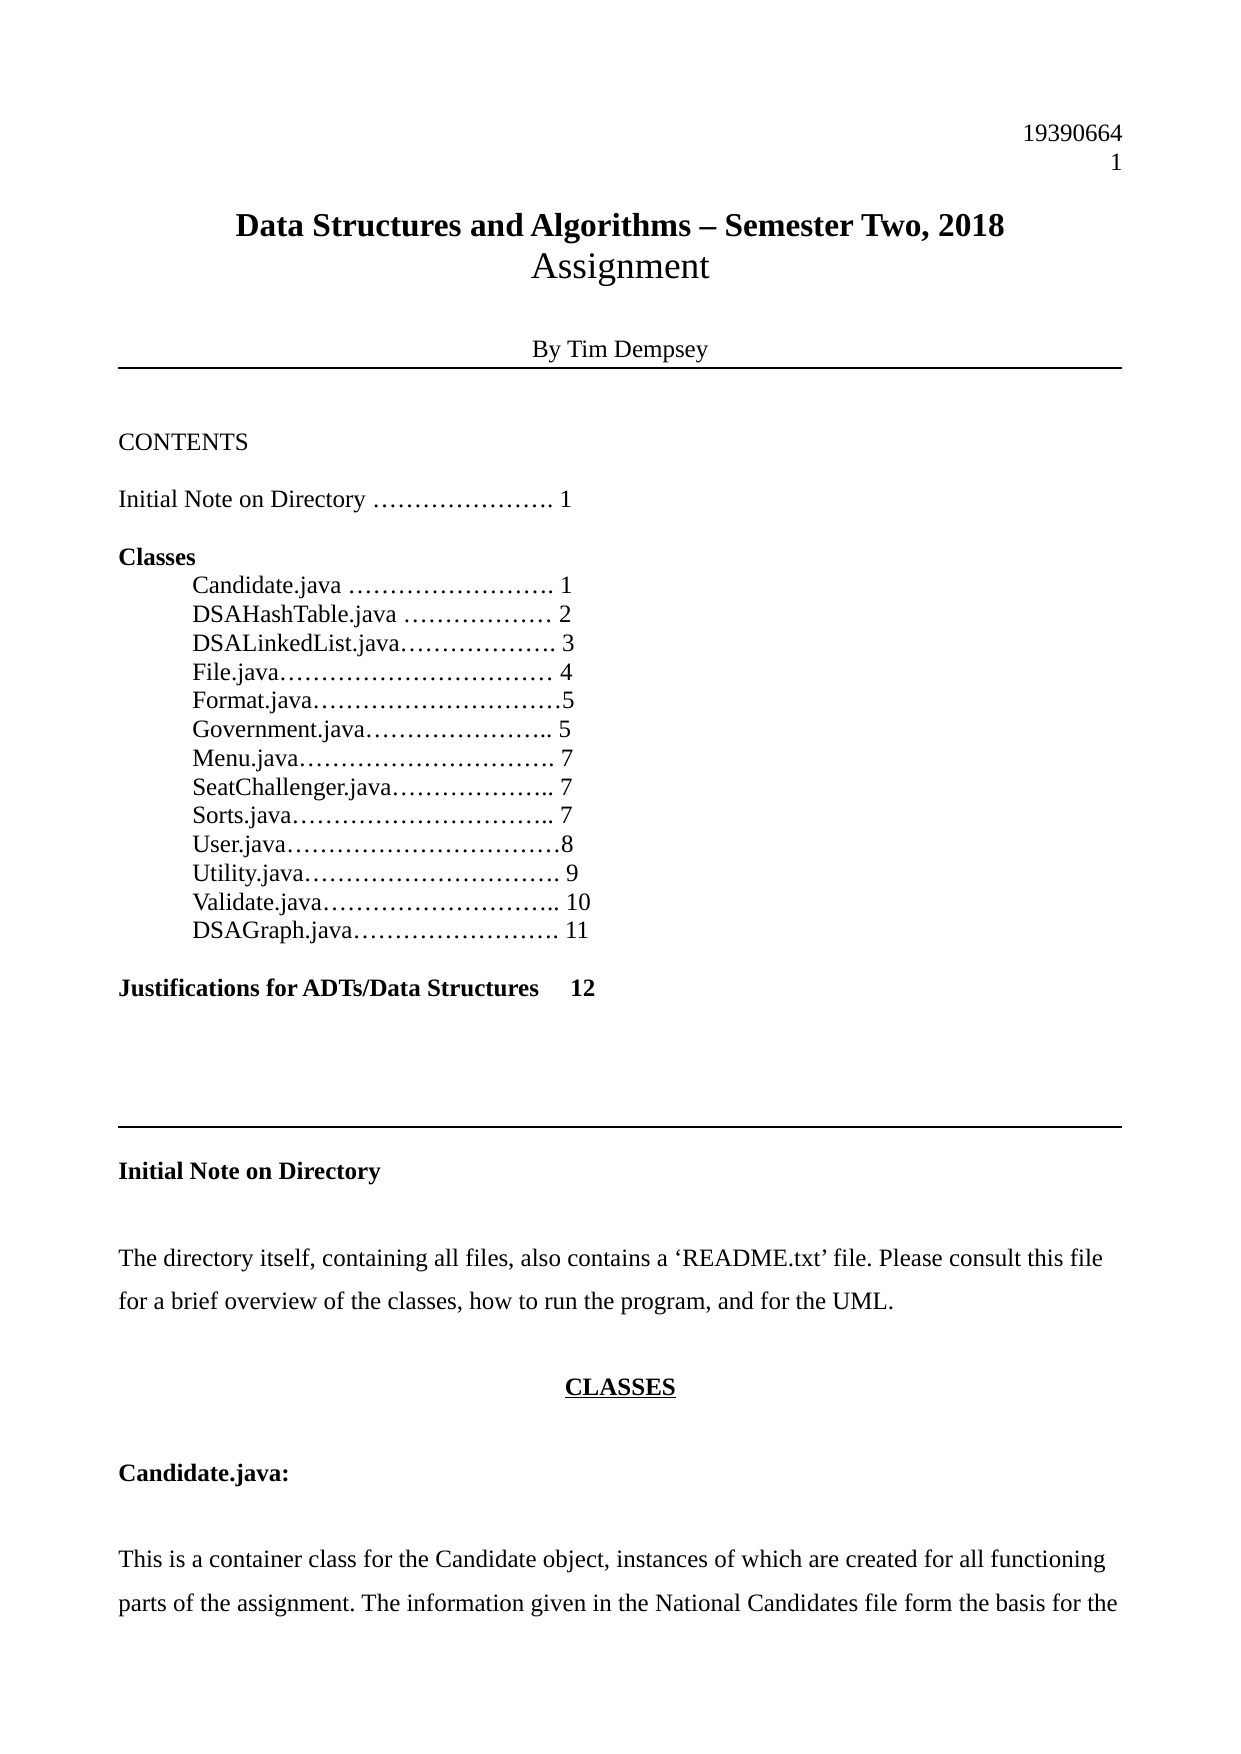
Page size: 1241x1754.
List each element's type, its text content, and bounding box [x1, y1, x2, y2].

text CLASSES [118, 1372, 1122, 1401]
text Candidate.java ……………………. 1 [118, 571, 1122, 599]
text The directory itself, containing all files, also contains a ‘README.txt’ file. Please consult this file for a brief overview of the classes, how to run the program, and for the UML. [118, 1243, 1122, 1314]
text SeatChallenger.java……………….. 7 [118, 772, 1122, 801]
text Menu.java…………………………. 7 [118, 743, 1122, 772]
text DSALinkedList.java………………. 3 [118, 628, 1122, 657]
text DSAGraph.java……………………. 11 [118, 916, 1122, 944]
text DSAHashTable.java ……………… 2 [118, 599, 1122, 628]
text Data Structures and Algorithms – Semester Two, 2018 [118, 205, 1122, 243]
text This is a container class for the Candidate object, instances of which are created for all functioning parts of the assignment. The information given in the National Candidates file form the basis for the [118, 1544, 1122, 1616]
text CONTENTS [118, 427, 1122, 456]
text Candidate.java: [118, 1458, 1122, 1487]
text Government.java………………….. 5 [118, 714, 1122, 743]
text File.java…………………………… 4 [118, 657, 1122, 686]
text Justifications for ADTs/Data Structures 12 [118, 973, 1122, 1002]
text User.java……………………………8 [118, 829, 1122, 858]
text Classes [118, 542, 1122, 571]
text Assignment [118, 243, 1122, 287]
text Utility.java…………………………. 9 [118, 858, 1122, 887]
text Sorts.java………………………….. 7 [118, 801, 1122, 829]
text Validate.java……………………….. 10 [118, 887, 1122, 916]
text Format.java…………………………5 [118, 686, 1122, 714]
text By Tim Dempsey [118, 330, 1122, 367]
text Initial Note on Directory …………………. 1 [118, 484, 1122, 513]
text Initial Note on Directory [118, 1156, 1122, 1185]
